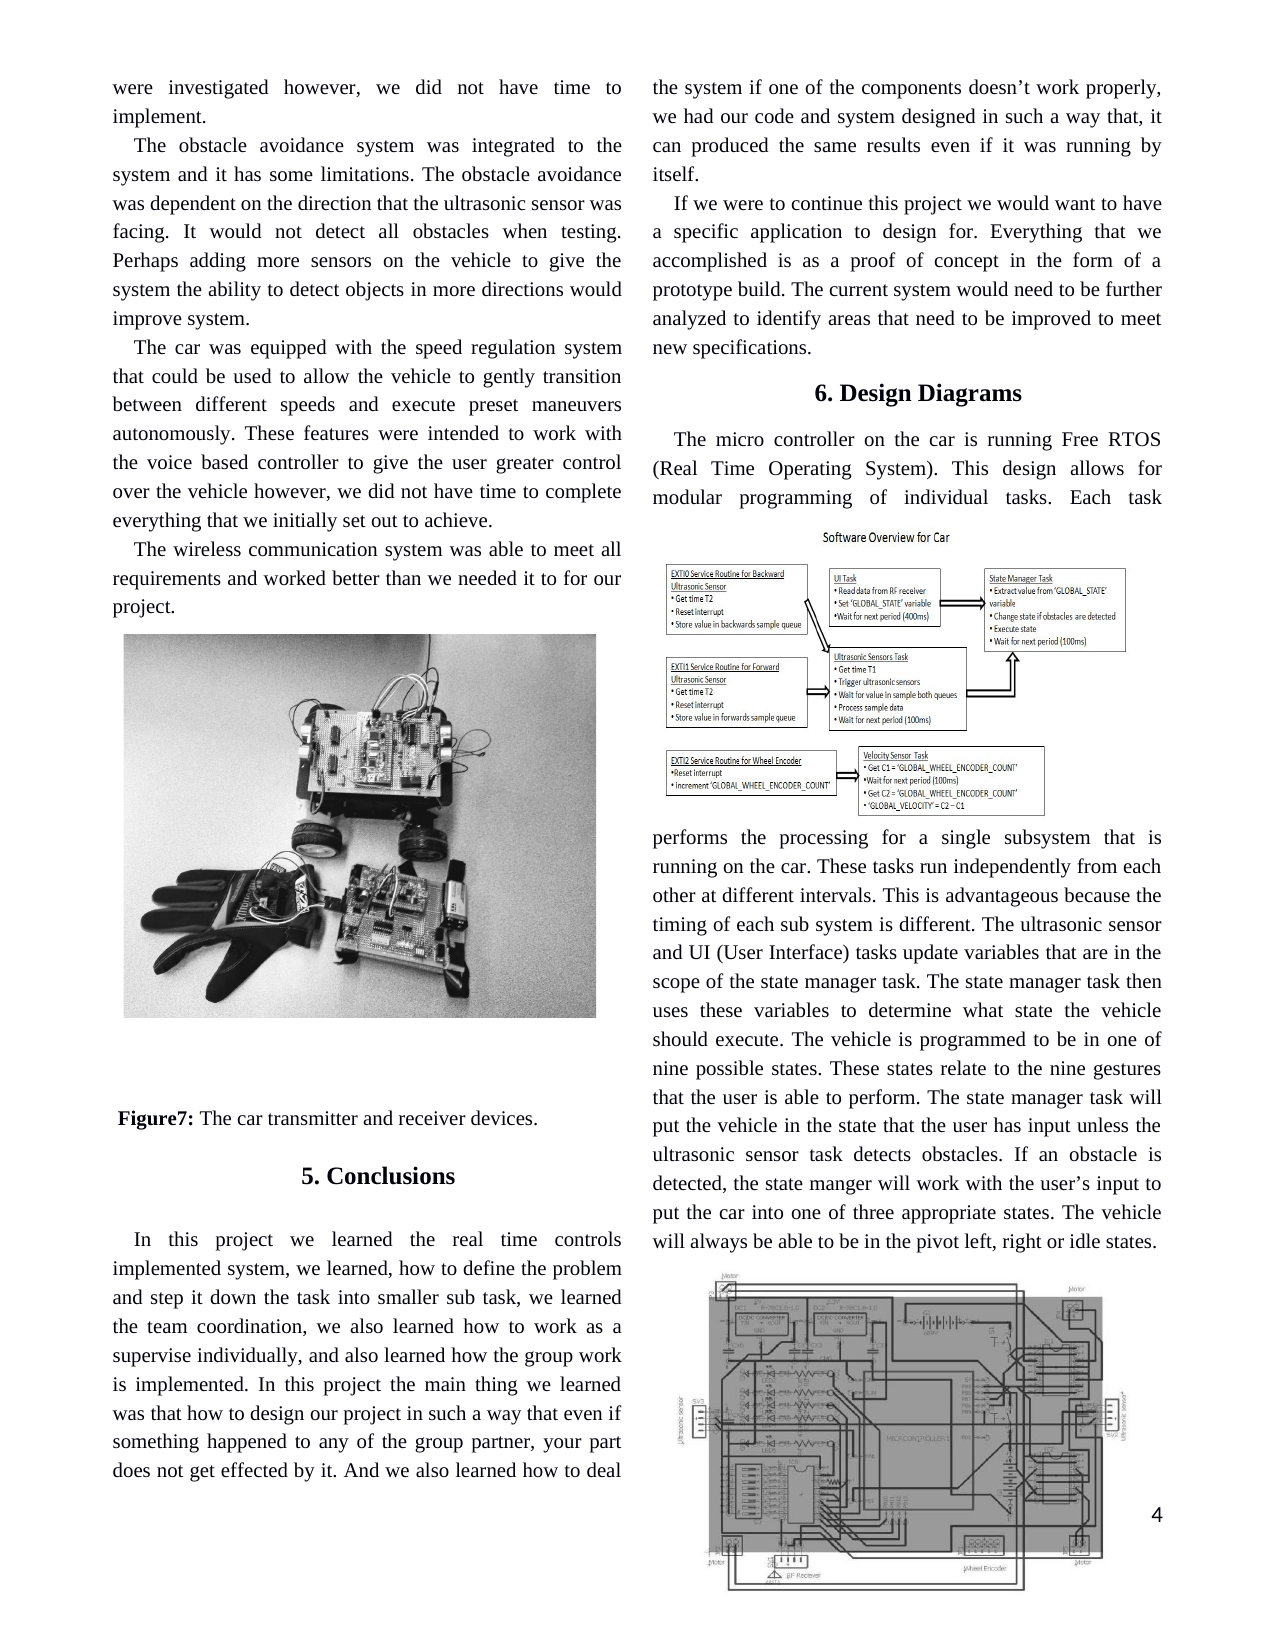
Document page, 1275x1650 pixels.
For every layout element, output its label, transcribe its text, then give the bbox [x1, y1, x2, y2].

text If we were to continue this project we would want to have a specific application to design for. Everything that we accomplished is as a proof of concept in the form of a prototype build. The current system would need to be further analyzed to identify areas that need to be improved to meet new specifications. [652, 190, 1162, 359]
text The obstacle avoidance system was integrated to the system and it has some limitations. The obstacle avoidance was dependent on the direction that the ultrasonic sensor was facing. It would not detect all obstacles when testing. Perhaps adding more sensors on the vehicle to give the system the ability to detect objects in more directions would improve system. [112, 133, 622, 330]
text Figure7: The car transmitter and receiver devices. [112, 1106, 622, 1130]
picture [123, 634, 597, 1018]
picture [659, 515, 1132, 825]
text the system if one of the components doesn’t work properly, we had our code and system designed in such a way that, it can produced the same results even if it was running by itself. [652, 75, 1162, 186]
text 5. Conclusions [112, 1161, 622, 1190]
picture [664, 1261, 1137, 1606]
text The wireless communication system was able to meet all requirements and worked better than we needed it to for our project. [112, 537, 622, 618]
text were investigated however, we did not have time to implement. [112, 75, 622, 128]
text 6. Design Diagrams [652, 378, 1162, 407]
text The micro controller on the car is running Free RTOS (Real Time Operating System). This design allows for modular programming of individual tasks. Each task performs the processing for a single subsystem that is running on the car. These tasks run independently from each other at different intervals. This is advantageous because the timing of each sub system is different. The ultrasonic sensor and UI (User Interface) tasks update variables that are in the scope of the state manager task. The state manager task then uses these variables to determine what state the vehicle should execute. The vehicle is programmed to be in one of nine possible states. These states relate to the nine gestures that the user is able to perform. The state manager task will put the vehicle in the state that the user has input unless the ultrasonic sensor task detects obstacles. If an obstacle is detected, the state manger will work with the user’s input to put the car into one of three appropriate states. The vehicle will always be able to be in the pivot left, right or idle states. [652, 427, 1162, 1253]
text In this project we learned the real time controls implemented system, we learned, how to define the problem and step it down the task into smaller sub task, we learned the team coordination, we also learned how to work as a supervise individually, and also learned how the group work is implemented. In this project the main thing we learned was that how to design our project in such a way that even if something happened to any of the group partner, your part does not get effected by it. And we also learned how to deal [112, 1227, 622, 1482]
text The car was equipped with the speed regulation system that could be used to allow the vehicle to gently transition between different speeds and execute preset maneuvers autonomously. These features were intended to work with the voice based controller to give the user greater control over the vehicle however, we did not have time to complete everything that we initially set out to achieve. [112, 335, 622, 532]
